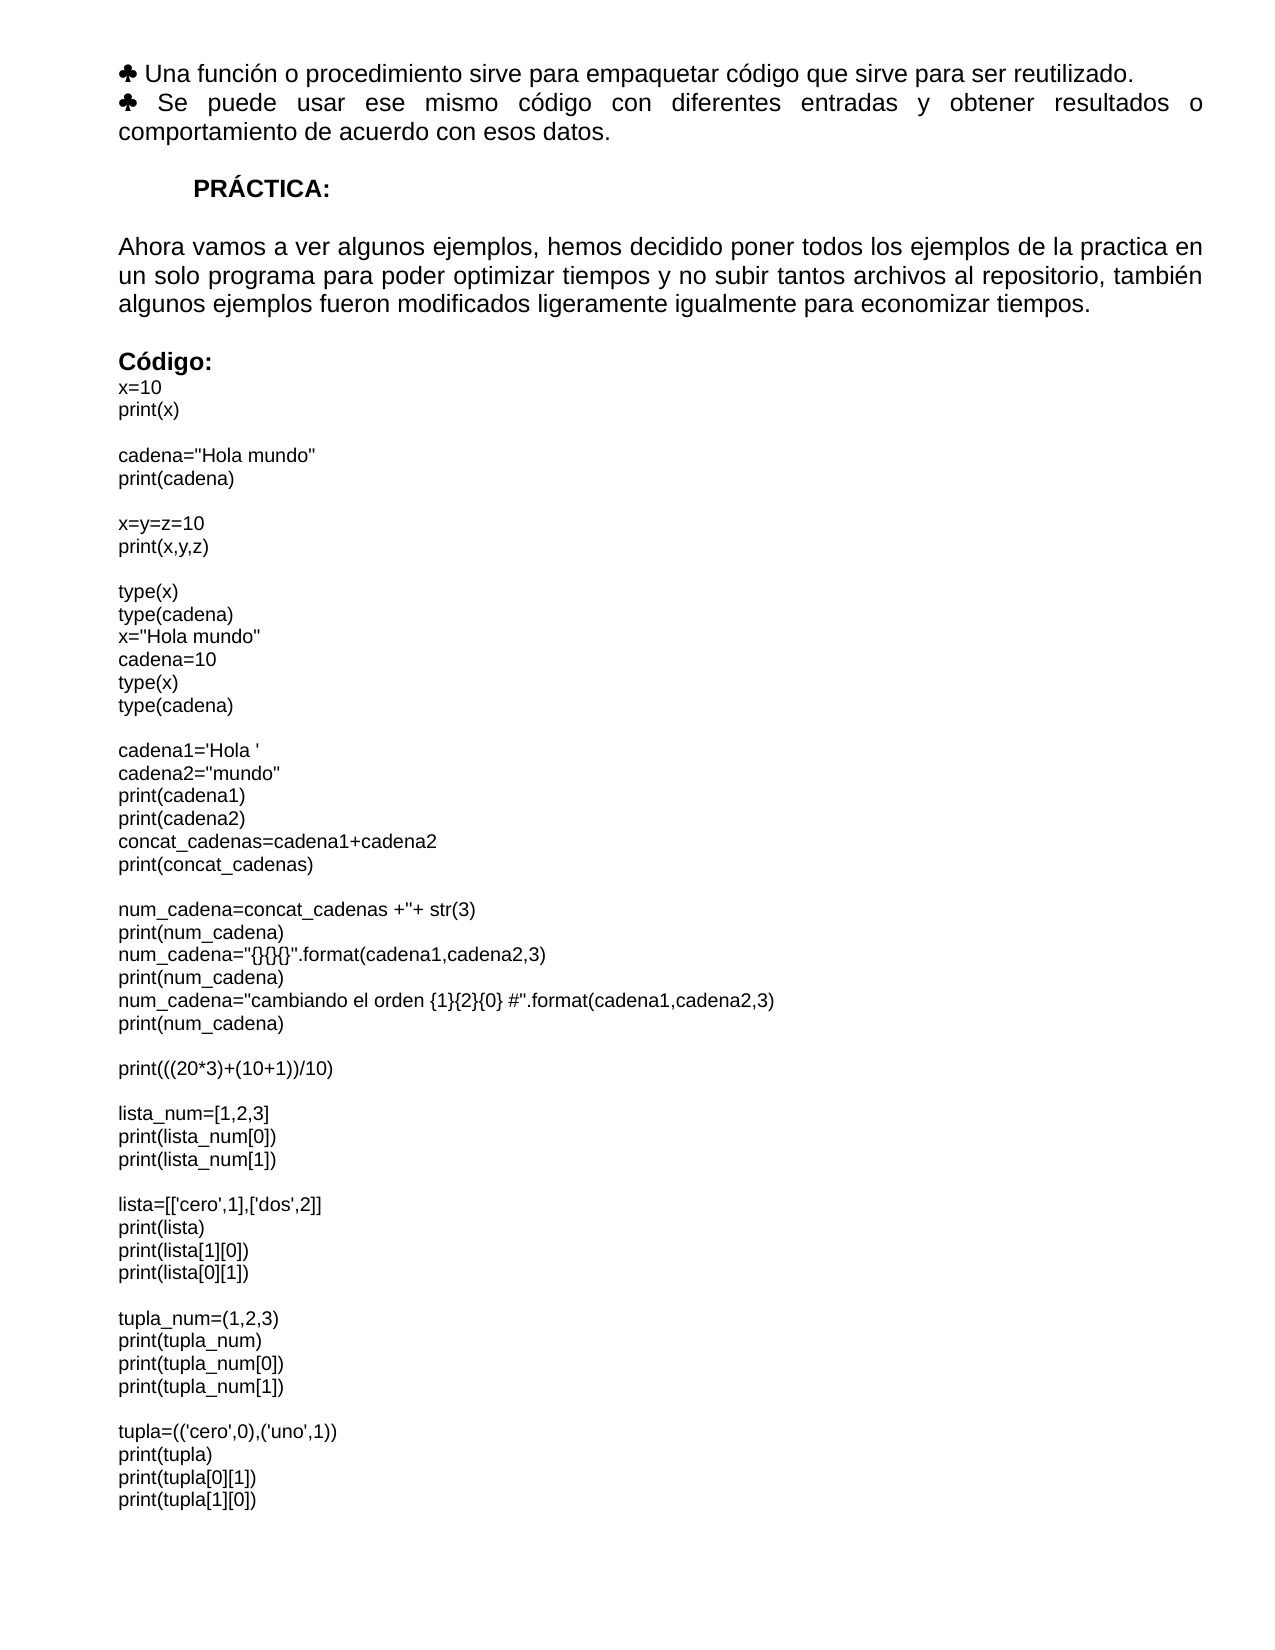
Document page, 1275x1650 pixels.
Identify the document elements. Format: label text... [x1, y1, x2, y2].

text PRÁCTICA: [118, 174, 1205, 203]
text  Se puede usar ese mismo código con diferentes entradas y obtener resultados o comportamiento de acuerdo con esos datos. [118, 88, 1205, 146]
text print(lista_num[0]) [118, 1125, 1205, 1148]
text print(tupla_num[0]) [118, 1352, 1205, 1375]
text print(lista) [118, 1216, 1205, 1238]
text lista_num=[1,2,3] [118, 1102, 1205, 1125]
text print(tupla[1][0]) [118, 1488, 1205, 1511]
text print(lista_num[1]) [118, 1148, 1205, 1170]
text Código: [118, 347, 1205, 376]
text  Una función o procedimiento sirve para empaquetar código que sirve para ser reutilizado. [118, 59, 1205, 88]
text print(lista[0][1]) [118, 1261, 1205, 1284]
text print(lista[1][0]) [118, 1238, 1205, 1261]
text num_cadena=concat_cadenas +''+ str(3) [118, 898, 1205, 921]
text print(cadena2) [118, 807, 1205, 830]
text print(tupla_num) [118, 1329, 1205, 1352]
text print(num_cadena) [118, 966, 1205, 989]
text print(tupla_num[1]) [118, 1375, 1205, 1397]
text num_cadena="cambiando el orden {1}{2}{0} #".format(cadena1,cadena2,3) [118, 989, 1205, 1011]
text num_cadena="{}{}{}".format(cadena1,cadena2,3) [118, 943, 1205, 966]
text x=y=z=10 [118, 512, 1205, 534]
text lista=[['cero',1],['dos',2]] [118, 1193, 1205, 1216]
text print(cadena) [118, 466, 1205, 489]
text type(x) [118, 580, 1205, 603]
text print(x) [118, 398, 1205, 421]
text print(x,y,z) [118, 534, 1205, 557]
text print(((20*3)+(10+1))/10) [118, 1057, 1205, 1079]
text print(concat_cadenas) [118, 852, 1205, 875]
text cadena1='Hola ' [118, 739, 1205, 762]
text x="Hola mundo" [118, 625, 1205, 648]
text print(tupla) [118, 1443, 1205, 1466]
text print(tupla[0][1]) [118, 1466, 1205, 1488]
text type(cadena) [118, 603, 1205, 625]
text x=10 [118, 376, 1205, 398]
text cadena2="mundo" [118, 762, 1205, 784]
text print(num_cadena) [118, 921, 1205, 943]
text cadena="Hola mundo" [118, 444, 1205, 466]
text Ahora vamos a ver algunos ejemplos, hemos decidido poner todos los ejemplos de la practica en un solo programa para poder optimizar tiempos y no subir tantos archivos al repositorio, también algunos ejemplos fueron modificados ligeramente igualmente para economizar tiempos. [118, 232, 1205, 318]
text cadena=10 [118, 648, 1205, 671]
text print(num_cadena) [118, 1011, 1205, 1034]
text type(x) [118, 671, 1205, 693]
text type(cadena) [118, 693, 1205, 716]
text tupla_num=(1,2,3) [118, 1307, 1205, 1329]
text tupla=(('cero',0),('uno',1)) [118, 1420, 1205, 1443]
text print(cadena1) [118, 784, 1205, 807]
text concat_cadenas=cadena1+cadena2 [118, 830, 1205, 852]
